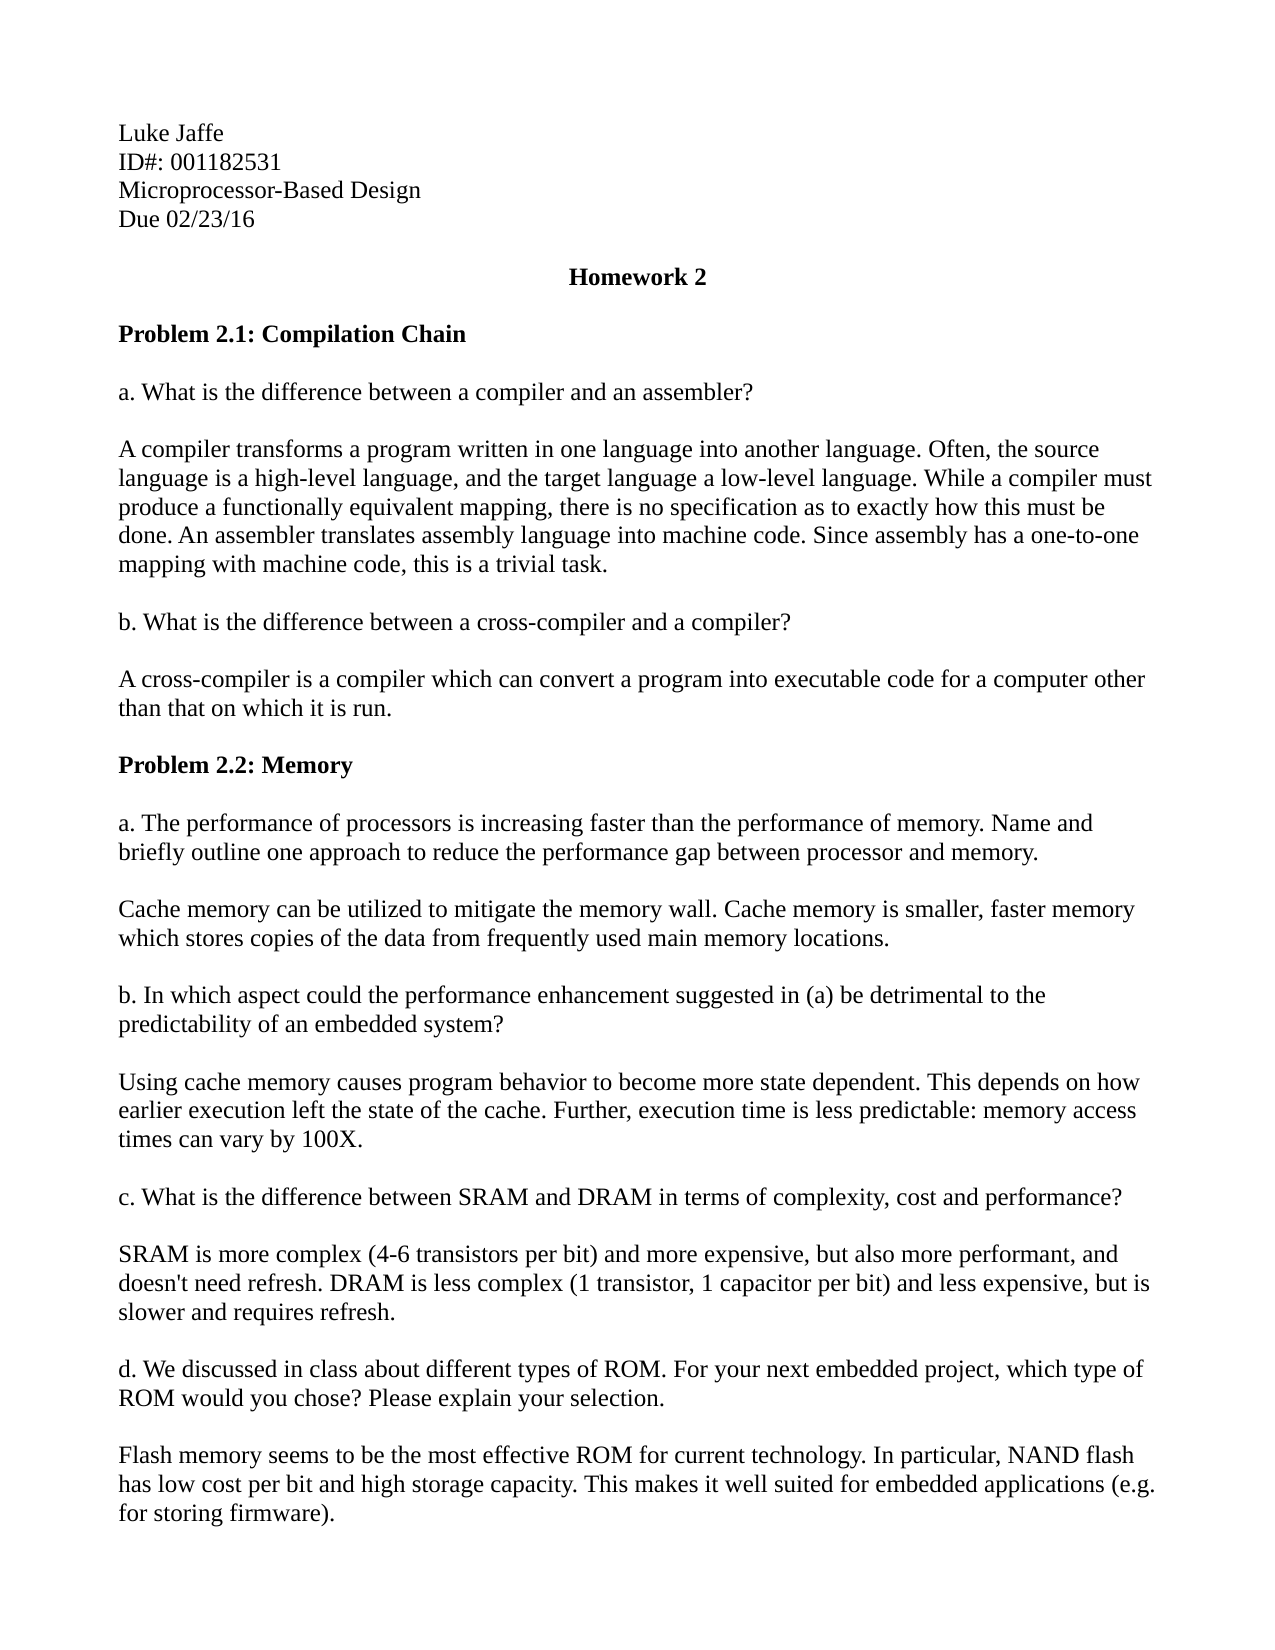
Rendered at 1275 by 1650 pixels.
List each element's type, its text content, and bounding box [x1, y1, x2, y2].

text Homework 2 [118, 262, 1157, 291]
text Using cache memory causes program behavior to become more state dependent. This depends on how earlier execution left the state of the cache. Further, execution time is less predictable: memory access times can vary by 100X. [118, 1067, 1157, 1153]
text Problem 2.2: Memory [118, 751, 1157, 779]
text a. The performance of processors is increasing faster than the performance of memory. Name and briefly outline one approach to reduce the performance gap between processor and memory. [118, 808, 1157, 866]
text A compiler transforms a program written in one language into another language. Often, the source language is a high-level language, and the target language a low-level language. While a compiler must produce a functionally equivalent mapping, there is no specification as to exactly how this must be done. An assembler translates assembly language into machine code. Since assembly has a one-to-one mapping with machine code, this is a trivial task. [118, 434, 1157, 578]
text Luke Jaffe [118, 118, 1157, 147]
text Flash memory seems to be the most effective ROM for current technology. In particular, NAND flash has low cost per bit and high storage capacity. This makes it well suited for embedded applications (e.g. for storing firmware). [118, 1441, 1157, 1527]
text d. We discussed in class about different types of ROM. For your next embedded project, which type of ROM would you chose? Please explain your selection. [118, 1354, 1157, 1412]
text a. What is the difference between a compiler and an assembler? [118, 377, 1157, 406]
text b. What is the difference between a cross-compiler and a compiler? [118, 607, 1157, 636]
text Due 02/23/16 [118, 204, 1157, 233]
text b. In which aspect could the performance enhancement suggested in (a) be detrimental to the predictability of an embedded system? [118, 981, 1157, 1038]
text Cache memory can be utilized to mitigate the memory wall. Cache memory is smaller, faster memory which stores copies of the data from frequently used main memory locations. [118, 894, 1157, 952]
text ID#: 001182531 [118, 147, 1157, 176]
text SRAM is more complex (4-6 transistors per bit) and more expensive, but also more performant, and doesn't need refresh. DRAM is less complex (1 transistor, 1 capacitor per bit) and less expensive, but is slower and requires refresh. [118, 1239, 1157, 1326]
text Microprocessor-Based Design [118, 176, 1157, 204]
text Problem 2.1: Compilation Chain [118, 319, 1157, 348]
text A cross-compiler is a compiler which can convert a program into executable code for a computer other than that on which it is run. [118, 664, 1157, 722]
text c. What is the difference between SRAM and DRAM in terms of complexity, cost and performance? [118, 1182, 1157, 1211]
